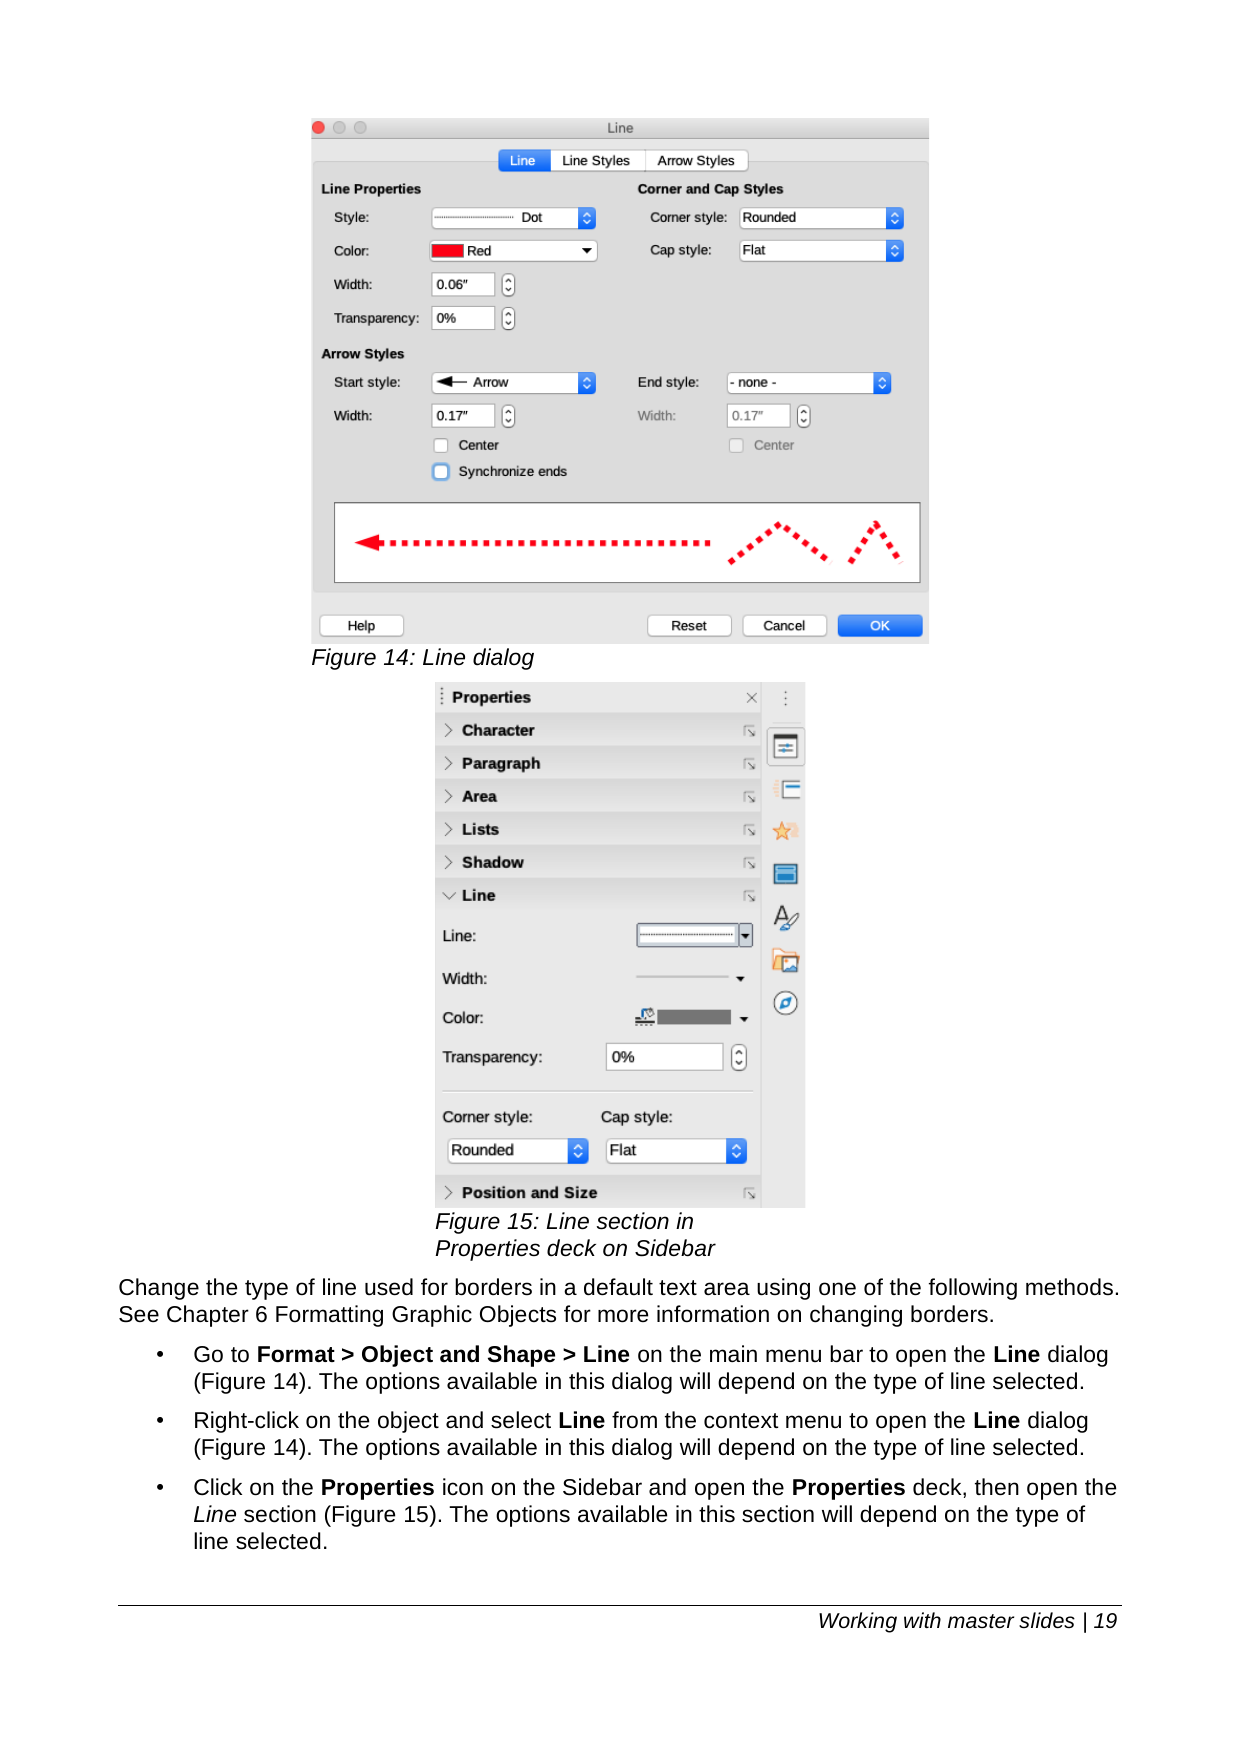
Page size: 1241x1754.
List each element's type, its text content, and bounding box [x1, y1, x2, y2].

picture [311, 118, 930, 644]
list Go to Format > Object and Shape > Line on the main menu bar to open the Line dialog (Figure 14). The options available in this dialog will depend on the type of line selected. [156, 1340, 1122, 1394]
text Figure 14: Line dialog [311, 644, 929, 670]
list Change the type of line used for borders in a default text area using one of the following methods. See Chapter 6 Formatting Graphic Objects for more information on changing borders. [118, 1273, 1122, 1327]
text Figure 15: Line section in Properties deck on Sidebar [435, 1208, 805, 1261]
list Right-click on the object and select Line from the context menu to open the Line dialog (Figure 14). The options available in this dialog will depend on the type of line selected. [156, 1407, 1122, 1461]
picture [435, 682, 806, 1208]
list Click on the Properties icon on the Sidebar and open the Properties deck, then open the Line section (Figure 15). The options available in this section will depend on the type of line selected. [156, 1473, 1122, 1554]
